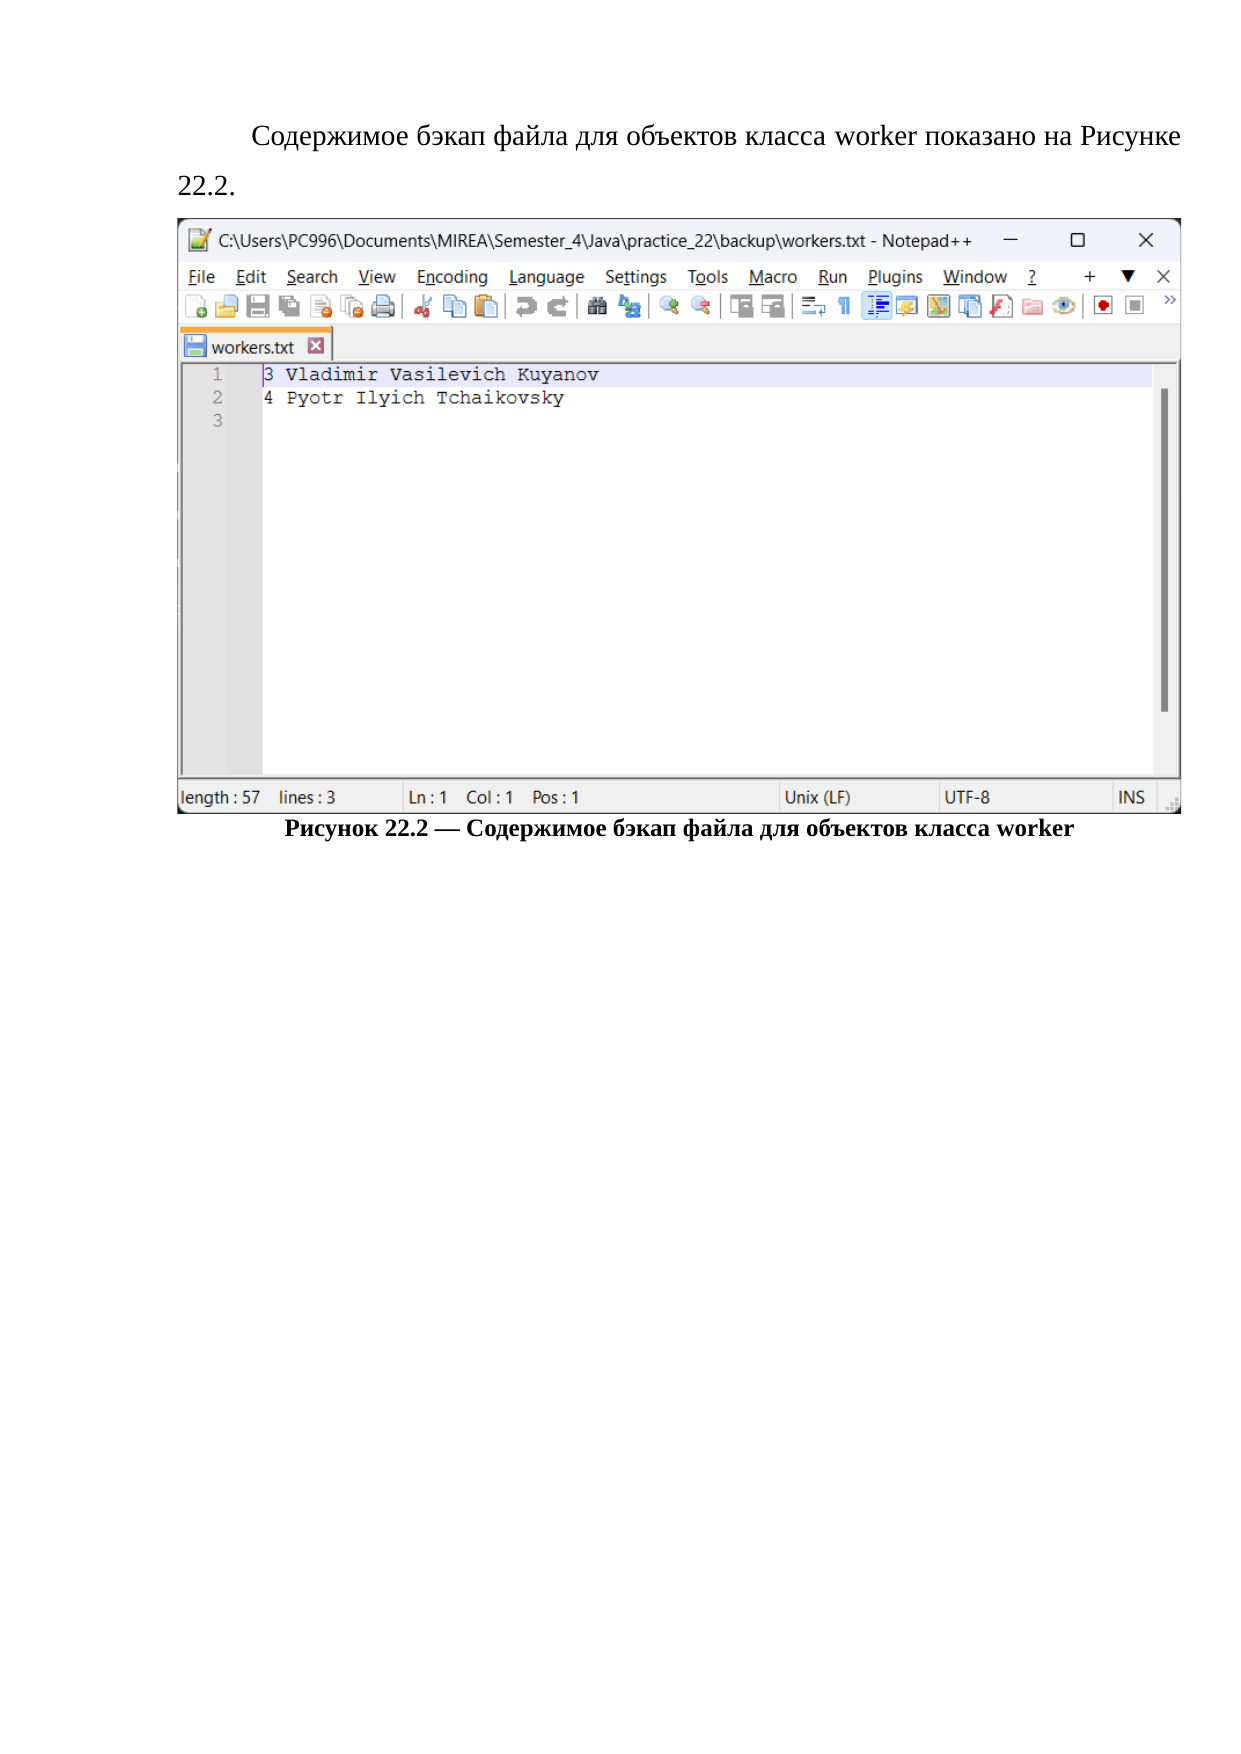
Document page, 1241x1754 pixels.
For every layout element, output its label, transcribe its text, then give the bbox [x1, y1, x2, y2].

text Содержимое бэкап файла для объектов класса worker показано на Рисунке 22.2. [177, 118, 1181, 202]
text Рисунок 22.2 — Содержимое бэкап файла для объектов класса worker [177, 814, 1181, 842]
picture [177, 218, 1182, 814]
